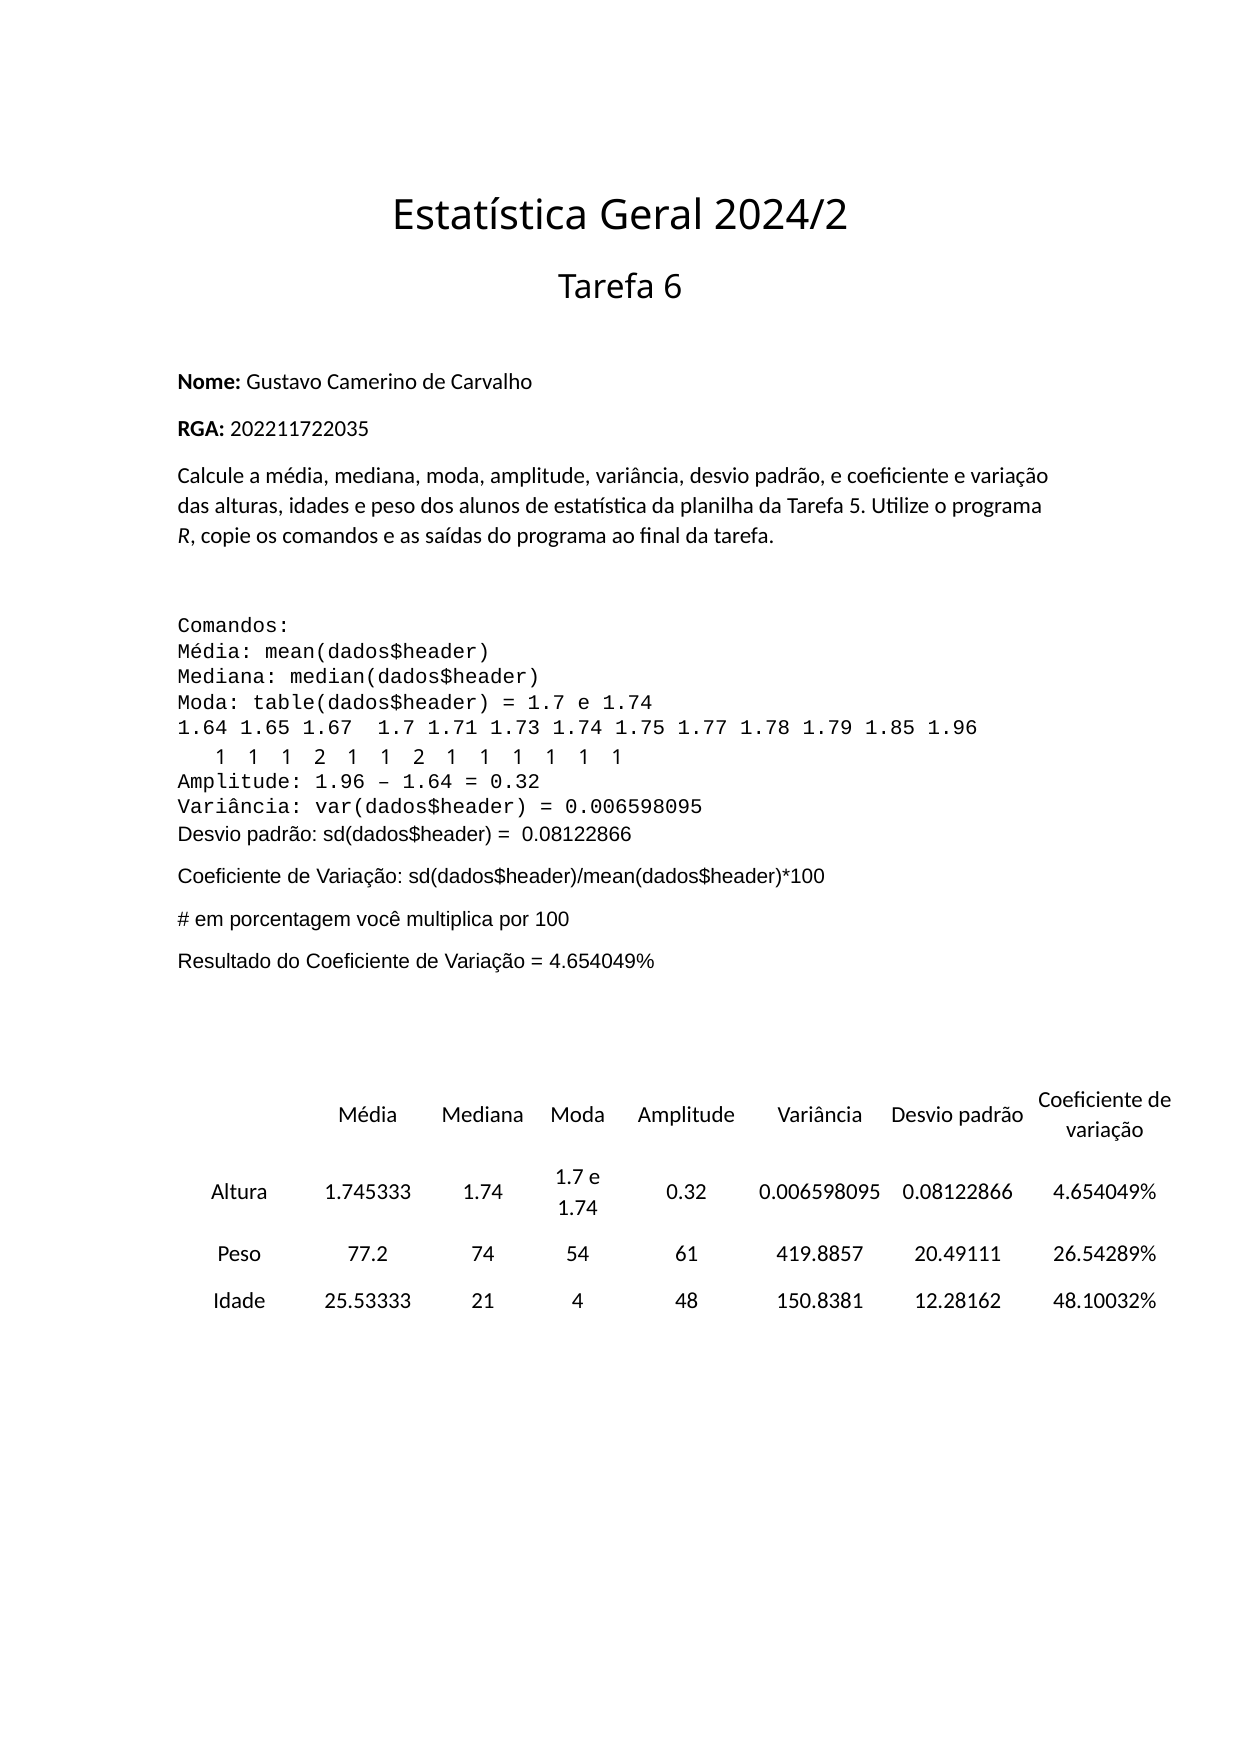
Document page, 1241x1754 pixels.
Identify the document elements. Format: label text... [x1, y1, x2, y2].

text Mediana: median(dados$header) [177, 666, 1063, 690]
table_cell 150.8381 [755, 1286, 884, 1333]
table_cell 26.54289% [1031, 1239, 1179, 1286]
text Comandos: [177, 615, 1063, 639]
text # em porcentagem você multiplica por 100 [177, 907, 1063, 931]
table_cell 21 [428, 1286, 537, 1333]
text Média: mean(dados$header) [177, 641, 1063, 664]
table_cell 4.654049% [1031, 1163, 1179, 1239]
text Nome: Gustavo Camerino de Carvalho [177, 367, 1063, 395]
text Calcule a média, mediana, moda, amplitude, variância, desvio padrão, e coeficiente e variação das alturas, idades e peso dos alunos de estatística da planilha da Tarefa 5. Utilize o programa R, copie os comandos e as saídas do programa ao final da tarefa. [177, 461, 1063, 549]
table_cell 1.7 e 1.74 [537, 1163, 617, 1239]
table_header Moda [537, 1085, 617, 1162]
text RGA: 202211722035 [177, 414, 1063, 442]
table_cell 74 [428, 1239, 537, 1286]
text Desvio padrão: sd(dados$header) = 0.08122866 [177, 822, 1063, 846]
table_cell 48 [618, 1286, 755, 1333]
table_header Coeficiente de variação [1031, 1085, 1179, 1162]
table_cell 12.28162 [885, 1286, 1031, 1333]
text 1 1 1 2 1 1 2 1 1 1 1 1 1 [177, 743, 1063, 771]
table_header Amplitude [618, 1085, 755, 1162]
table_cell 1.74 [428, 1163, 537, 1239]
table_header Desvio padrão [885, 1085, 1031, 1162]
text Variância: var(dados$header) = 0.006598095 [177, 796, 1063, 820]
text 1.64 1.65 1.67 1.7 1.71 1.73 1.74 1.75 1.77 1.78 1.79 1.85 1.96 [177, 717, 1063, 741]
table_cell 419.8857 [755, 1239, 884, 1286]
table_header Mediana [428, 1085, 537, 1162]
table_header [171, 1085, 307, 1162]
table_cell 61 [618, 1239, 755, 1286]
table_cell 25.53333 [307, 1286, 428, 1333]
table_cell Idade [171, 1286, 307, 1333]
subtitle Tarefa 6 [177, 263, 1063, 308]
table_cell 54 [537, 1239, 617, 1286]
table_header Variância [755, 1085, 884, 1162]
table_cell 77.2 [307, 1239, 428, 1286]
table_header Média [307, 1085, 428, 1162]
table_cell 1.745333 [307, 1163, 428, 1239]
text Coeficiente de Variação: sd(dados$header)/mean(dados$header)*100 [177, 864, 1063, 888]
table_cell 0.32 [618, 1163, 755, 1239]
table_cell 0.006598095 [755, 1163, 884, 1239]
table_cell Peso [171, 1239, 307, 1286]
text Moda: table(dados$header) = 1.7 e 1.74 [177, 692, 1063, 715]
table_cell 48.10032% [1031, 1286, 1179, 1333]
table_cell 0.08122866 [885, 1163, 1031, 1239]
text Resultado do Coeficiente de Variação = 4.654049% [177, 949, 1063, 973]
text Amplitude: 1.96 – 1.64 = 0.32 [177, 771, 1063, 794]
subtitle Estatística Geral 2024/2 [177, 185, 1063, 242]
table_cell Altura [171, 1163, 307, 1239]
table_cell 20.49111 [885, 1239, 1031, 1286]
table_cell 4 [537, 1286, 617, 1333]
